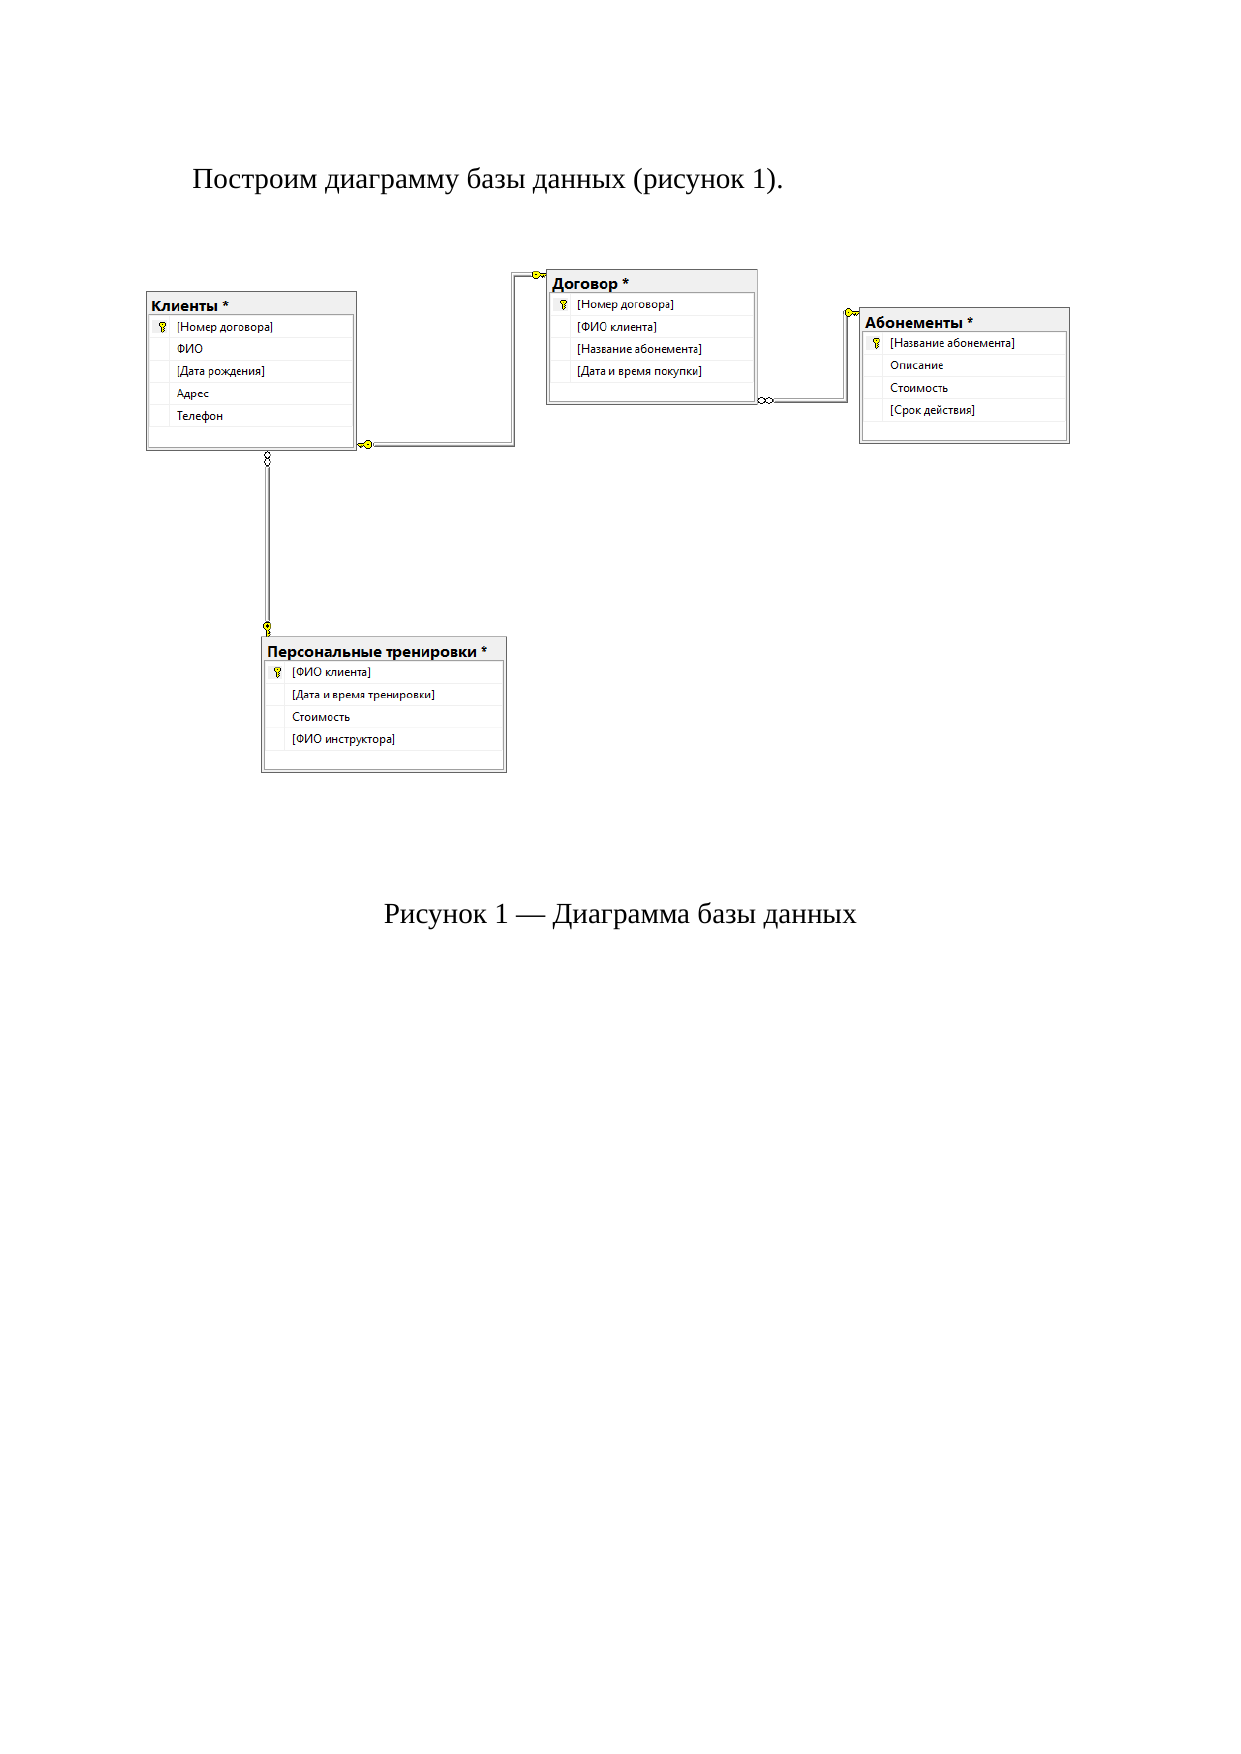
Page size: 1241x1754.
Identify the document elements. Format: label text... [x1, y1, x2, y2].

text Построим диаграмму базы данных (рисунок 1). [118, 161, 1122, 195]
text Рисунок 1 — Диаграмма базы данных [118, 897, 1122, 930]
picture [118, 211, 1123, 880]
